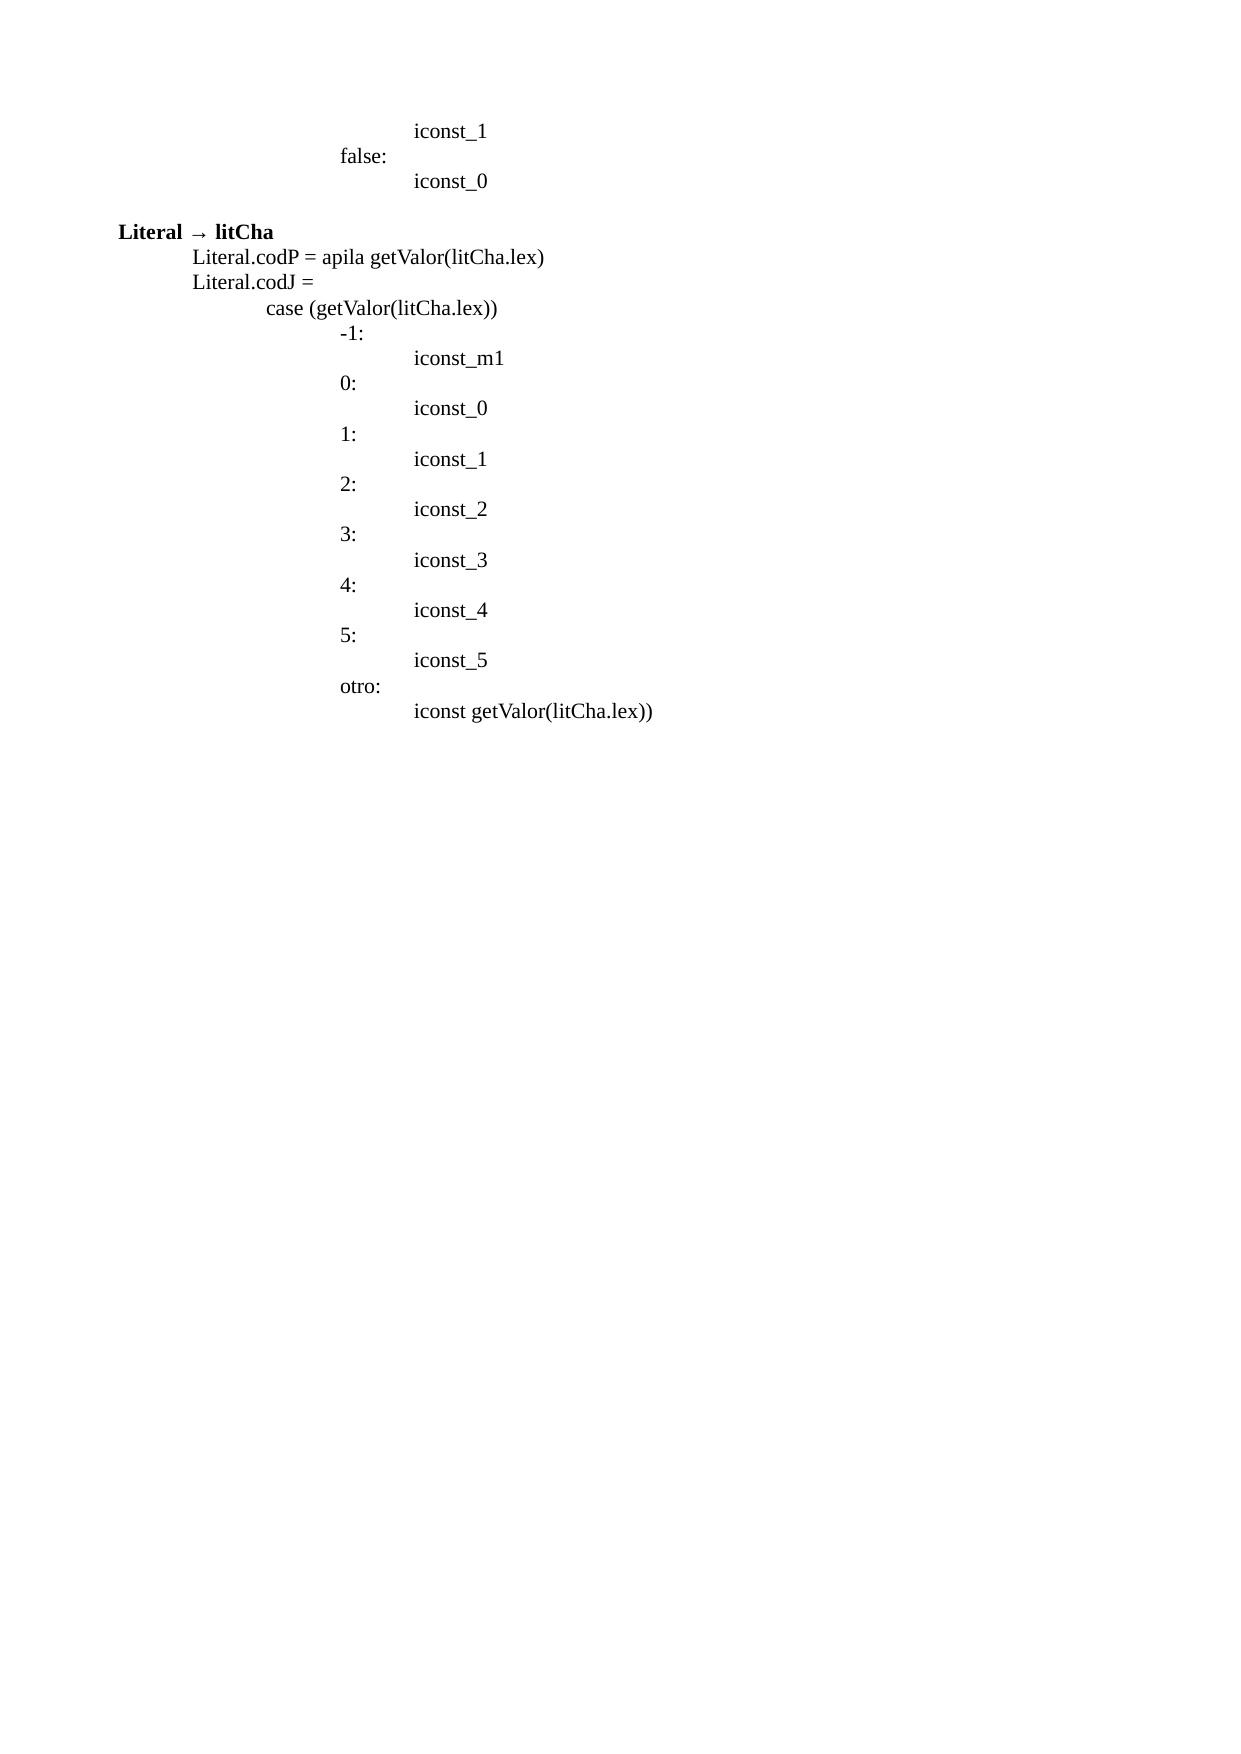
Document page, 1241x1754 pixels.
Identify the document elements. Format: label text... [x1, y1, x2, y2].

text iconst_1 [118, 446, 1122, 471]
text iconst_3 [118, 547, 1122, 572]
text iconst_2 [118, 496, 1122, 521]
text otro: [118, 673, 1122, 698]
text 2: [118, 471, 1122, 496]
text 1: [118, 421, 1122, 446]
text false: [118, 143, 1122, 168]
text iconst_0 [118, 168, 1122, 194]
text Literal.codP = apila getValor(litCha.lex) [118, 244, 1122, 269]
text iconst_m1 [118, 345, 1122, 370]
text 0: [118, 370, 1122, 395]
text iconst_0 [118, 395, 1122, 421]
text Literal → litCha [118, 219, 1122, 244]
text iconst_5 [118, 647, 1122, 673]
text -1: [118, 320, 1122, 345]
text 5: [118, 622, 1122, 647]
text case (getValor(litCha.lex)) [118, 294, 1122, 320]
text iconst getValor(litCha.lex)) [118, 698, 1122, 723]
text Literal.codJ = [118, 269, 1122, 294]
text iconst_1 [118, 118, 1122, 143]
text iconst_4 [118, 597, 1122, 622]
text 3: [118, 521, 1122, 547]
text 4: [118, 572, 1122, 597]
